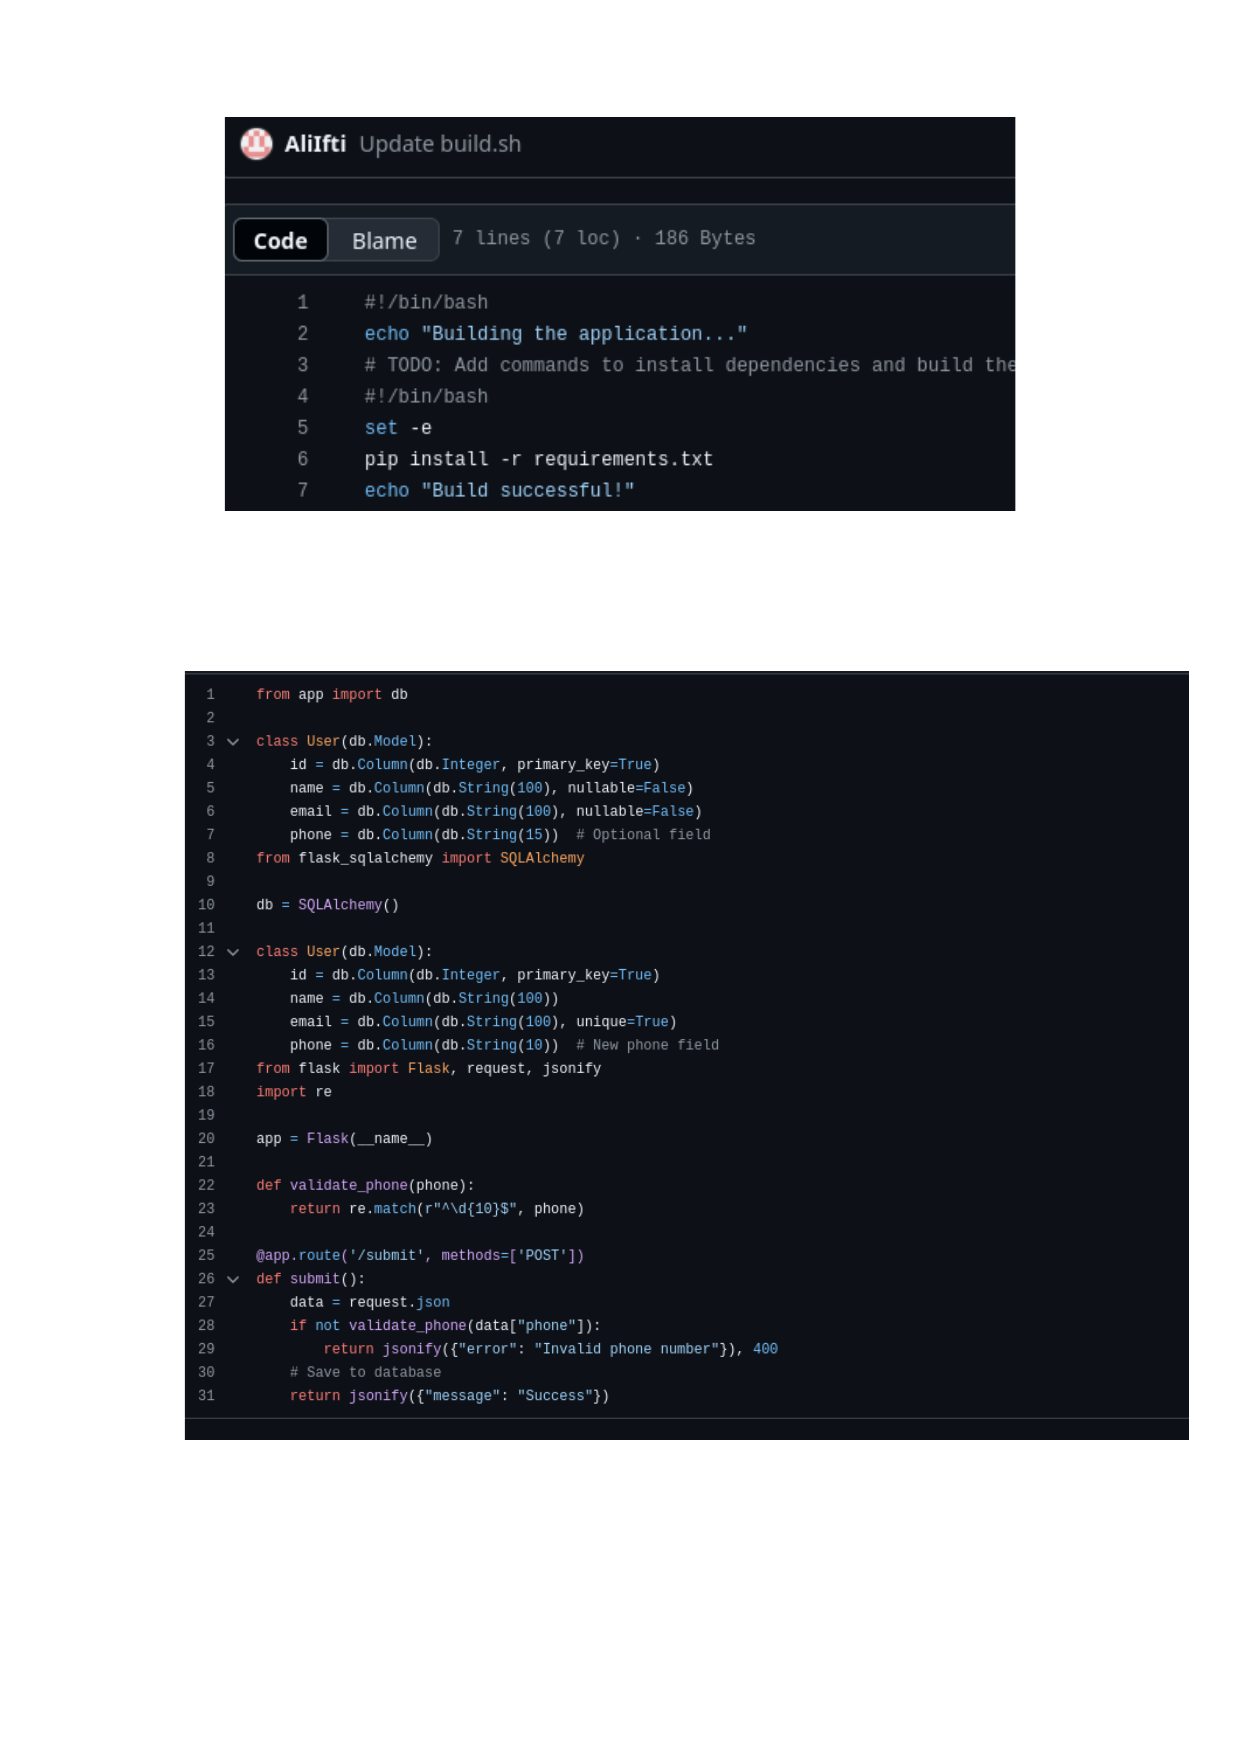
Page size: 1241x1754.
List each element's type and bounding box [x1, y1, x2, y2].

picture [184, 671, 1189, 1440]
picture [224, 117, 1016, 511]
